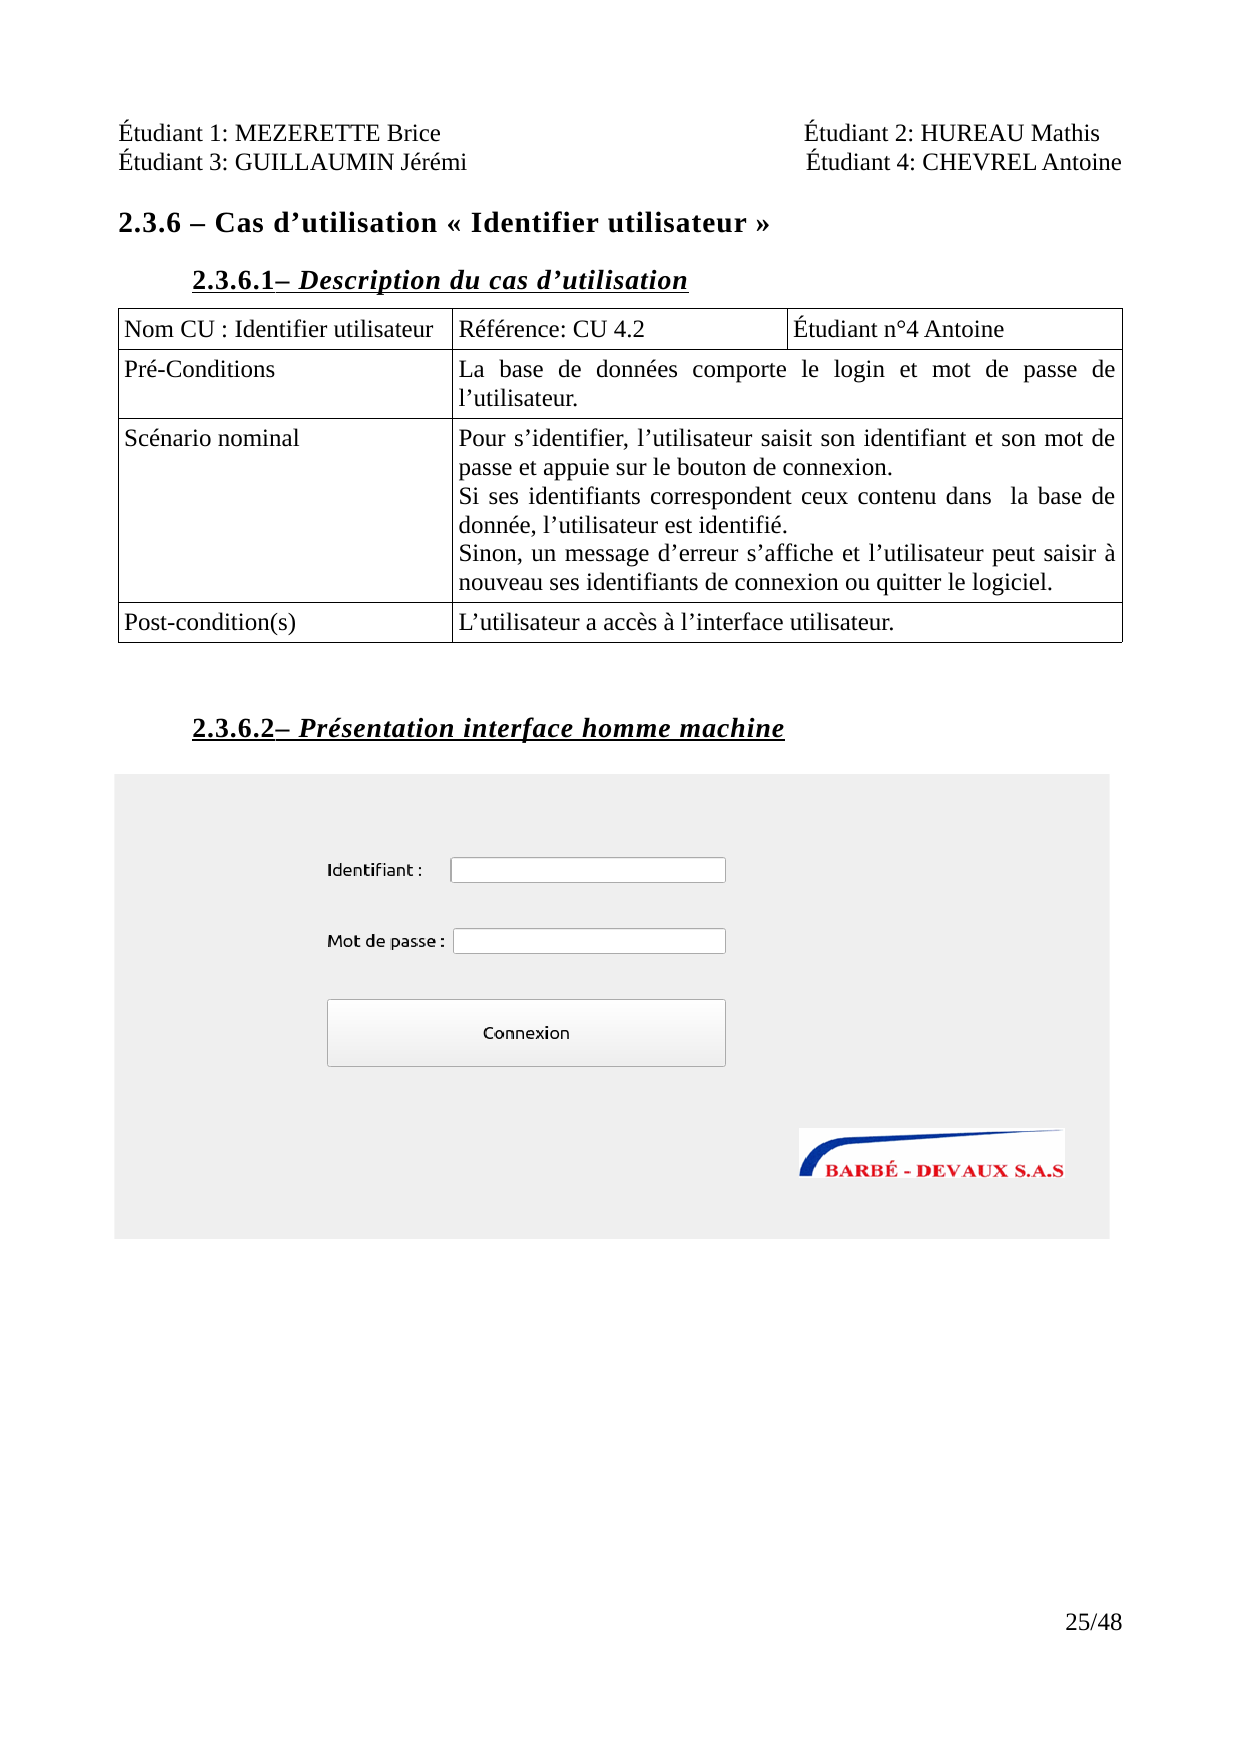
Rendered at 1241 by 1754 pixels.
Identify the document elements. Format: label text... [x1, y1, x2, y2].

table_header Nom CU : Identifier utilisateur [119, 309, 452, 348]
table_cell Post-condition(s) [119, 603, 452, 642]
subtitle 2.3.6 – Cas d’utilisation « Identifier utilisateur » [118, 205, 1122, 239]
table_header Étudiant n°4 Antoine [788, 309, 1122, 348]
subtitle 2.3.6.1– Description du cas d’utilisation [118, 264, 1122, 296]
table_cell Pour s’identifier, l’utilisateur saisit son identifiant et son mot de passe et appuie sur le bouton de connexion. Si ses identifiants correspondent ceux contenu dans la base de donnée, l’utilisateur est identifié. Sinon, un message d’erreur s’affiche et l’utilisateur peut saisir à nouveau ses identifiants de connexion ou quitter le logiciel. [453, 419, 1122, 602]
picture [114, 774, 1110, 1239]
table_cell L’utilisateur a accès à l’interface utilisateur. [453, 603, 1122, 642]
subtitle 2.3.6.2– Présentation interface homme machine [118, 711, 1122, 743]
table_cell Scénario nominal [119, 419, 452, 602]
table_header Référence: CU 4.2 [453, 309, 787, 348]
table_cell Pré-Conditions [119, 350, 452, 418]
table_cell La base de données comporte le login et mot de passe de l’utilisateur. [453, 350, 1122, 418]
